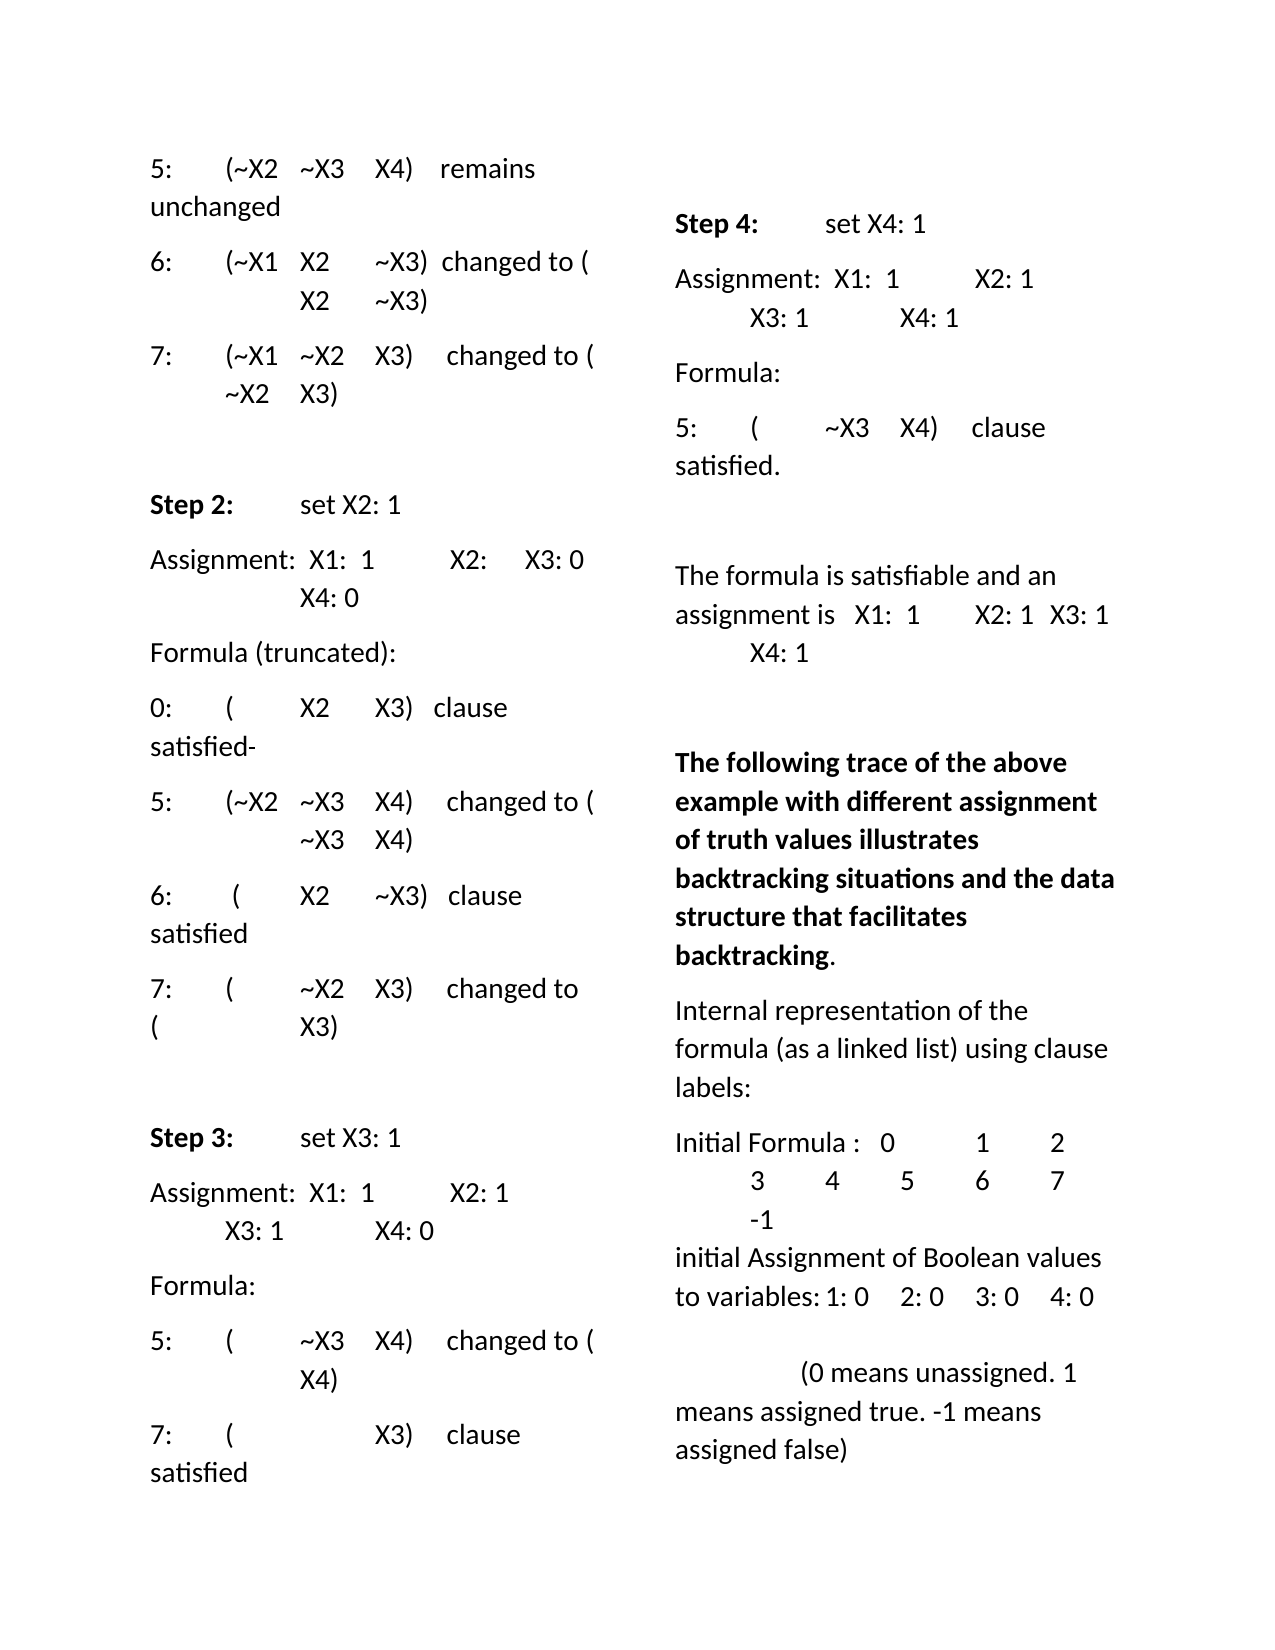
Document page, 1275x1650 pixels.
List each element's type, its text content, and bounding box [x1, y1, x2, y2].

text 5: (~X2 ~X3 X4) remains unchanged [150, 150, 600, 224]
text Step 2: set X2: 1 [150, 486, 600, 521]
text 5: (~X2 ~X3 X4) changed to ( ~X3 X4) [150, 783, 600, 857]
text 6: ( X2 ~X3) clause satisfied [150, 877, 600, 951]
text Internal representation of the formula (as a linked list) using clause labels: [675, 992, 1125, 1104]
text The formula is satisfiable and an assignment is X1: 1 X2: 1 X3: 1 X4: 1 [675, 557, 1125, 670]
text 7: ( ~X2 X3) changed to ( X3) [150, 970, 600, 1044]
text 5: ( ~X3 X4) changed to ( X4) [150, 1322, 600, 1397]
text Formula (truncated): [150, 634, 600, 670]
text 6: (~X1 X2 ~X3) changed to ( X2 ~X3) [150, 243, 600, 318]
text Assignment: X1: 1 X2: 1 X3: 1 X4: 1 [675, 260, 1125, 334]
text Assignment: X1: 1 X2: X3: 0 X4: 0 [150, 541, 600, 615]
text Step 4: set X4: 1 [675, 205, 1125, 241]
text 0: ( X2 X3) clause satisfied [150, 689, 600, 763]
text Step 3: set X3: 1 [150, 1119, 600, 1154]
text 5: ( ~X3 X4) clause satisfied. [675, 409, 1125, 483]
text Initial Formula : 0 1 2 3 4 5 6 7 -1 initial Assignment of Boolean values to variables: 1: 0 2: 0 3: 0 4: 0 (0 means unassigned. 1 means assigned true. -1 means assigned false) [675, 1124, 1125, 1467]
text The following trace of the above example with different assignment of truth values illustrates backtracking situations and the data structure that facilitates backtracking. [675, 744, 1125, 972]
text 7: (~X1 ~X2 X3) changed to ( ~X2 X3) [150, 337, 600, 411]
text Formula: [675, 354, 1125, 389]
text Assignment: X1: 1 X2: 1 X3: 1 X4: 0 [150, 1174, 600, 1248]
text Formula: [150, 1267, 600, 1303]
text 7: ( X3) clause satisfied [150, 1416, 600, 1490]
